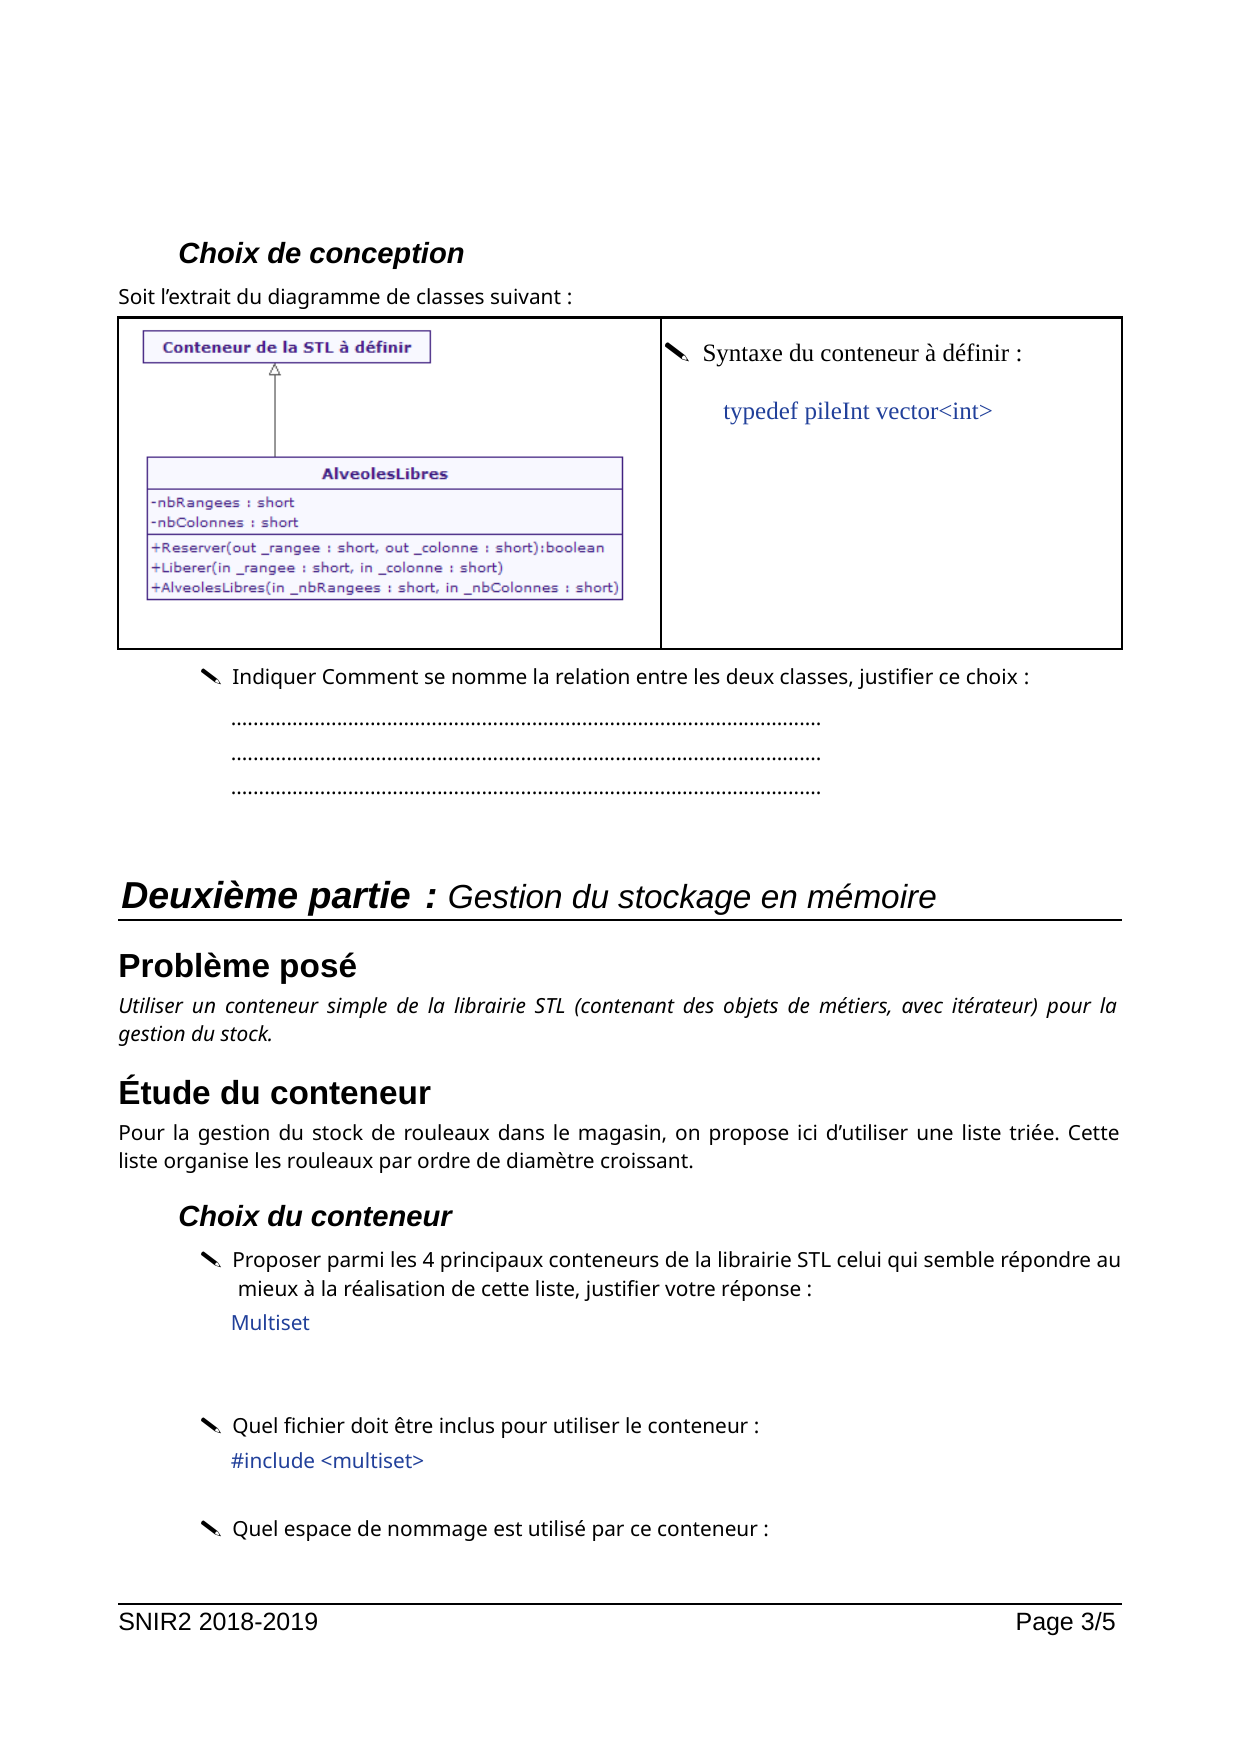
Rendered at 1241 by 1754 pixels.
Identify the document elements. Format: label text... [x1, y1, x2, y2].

text ! Indiquer Comment se nomme la relation entre les deux classes, justifier ce choix : [200, 662, 1122, 691]
text ! Quel espace de nommage est utilisé par ce conteneur : [200, 1514, 1122, 1543]
subtitle Deuxième partie : Gestion du stockage en mémoire [118, 870, 1122, 919]
table_header [119, 319, 660, 648]
text #include <multiset> [231, 1446, 1122, 1474]
text ! Quel fichier doit être inclus pour utiliser le conteneur : [200, 1411, 1122, 1440]
subtitle Problème posé [118, 946, 1122, 985]
subtitle Choix du conteneur [118, 1199, 1122, 1233]
text .......................................................................................................... [231, 738, 1122, 766]
subtitle Choix de conception [118, 236, 1122, 269]
text Soit l’extrait du diagramme de classes suivant : [118, 282, 1122, 311]
text .......................................................................................................... [231, 772, 1122, 801]
subtitle Étude du conteneur [118, 1073, 1122, 1111]
text .......................................................................................................... [231, 703, 1122, 732]
text Multiset [231, 1308, 1122, 1337]
text Pour la gestion du stock de rouleaux dans le magasin, on propose ici d’utiliser une liste triée. Cette liste organise les rouleaux par ordre de diamètre croissant. [118, 1118, 1122, 1174]
text ! Proposer parmi les 4 principaux conteneurs de la librairie STL celui qui semble répondre au mieux à la réalisation de cette liste, justifier votre réponse : [200, 1246, 1122, 1302]
text Utiliser un conteneur simple de la librairie STL (contenant des objets de métiers, avec itérateur) pour la gestion du stock. [118, 991, 1122, 1048]
table_header ! Syntaxe du conteneur à définir : typedef pileInt vector<int> [662, 319, 1121, 648]
